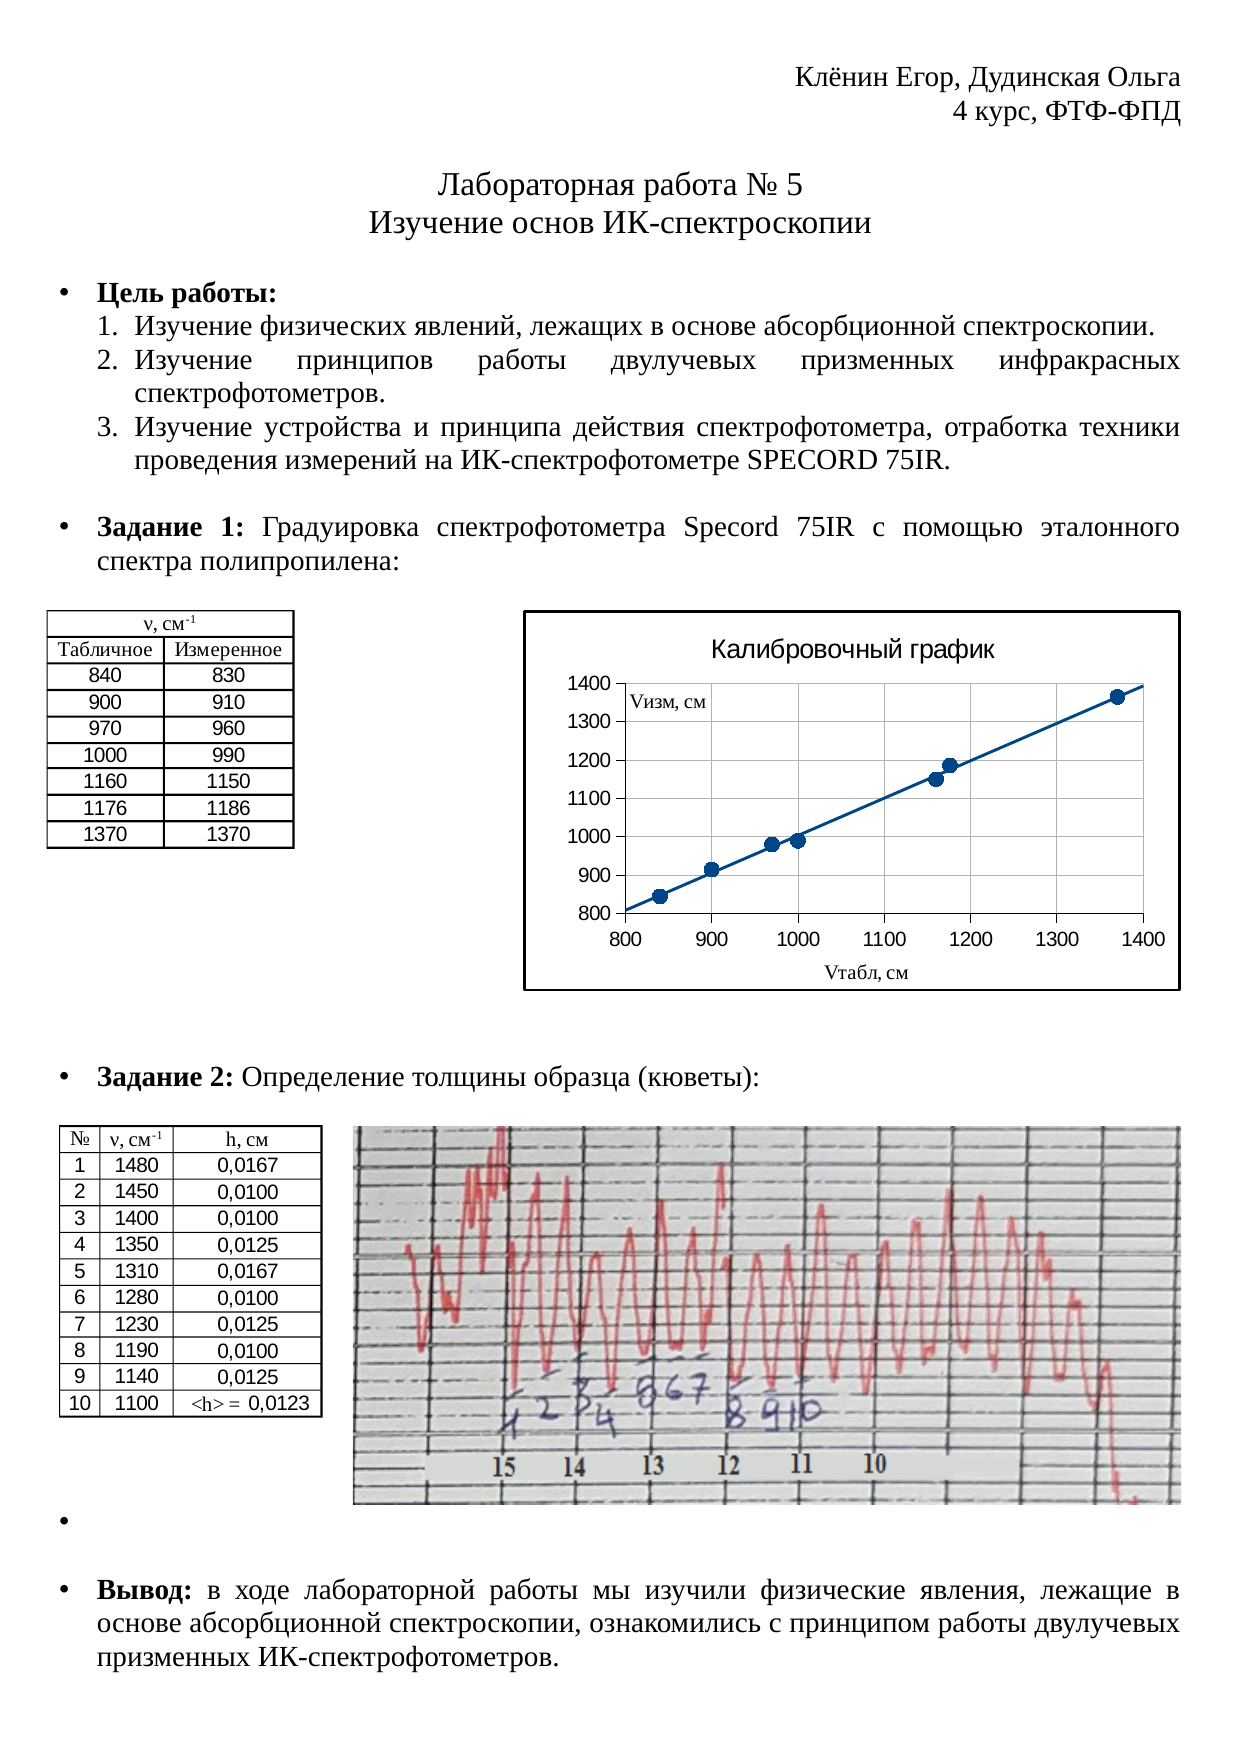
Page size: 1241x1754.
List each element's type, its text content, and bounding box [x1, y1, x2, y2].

list Цель работы: [59, 275, 1181, 308]
text Изучение основ ИК-спектроскопии [59, 203, 1181, 241]
text Клёнин Егор, Дудинская Ольга [59, 59, 1181, 93]
list Изучение принципов работы двулучевых призменных инфракрасных спектрофотометров. [97, 342, 1181, 409]
list Задание 2: Определение толщины образца (кюветы): [59, 1059, 1181, 1092]
picture [352, 1126, 1182, 1505]
list Вывод: в ходе лабораторной работы мы изучили физические явления, лежащие в основе абсорбционной спектроскопии, ознакомились с принципом работы двулучевых призменных ИК-спектрофотометров. [59, 1572, 1181, 1672]
list Задание 1: Градуировка спектрофотометра Specord 75IR с помощью эталонного спектра полипропилена: [59, 509, 1181, 577]
text 4 курс, ФТФ-ФПД [59, 93, 1181, 126]
list Изучение устройства и принципа действия спектрофотометра, отработка техники проведения измерений на ИК-спектрофотометре SPECORD 75IR. [97, 409, 1181, 476]
list Изучение физических явлений, лежащих в основе абсорбционной спектроскопии. [97, 308, 1181, 342]
text Лабораторная работа № 5 [59, 164, 1181, 203]
